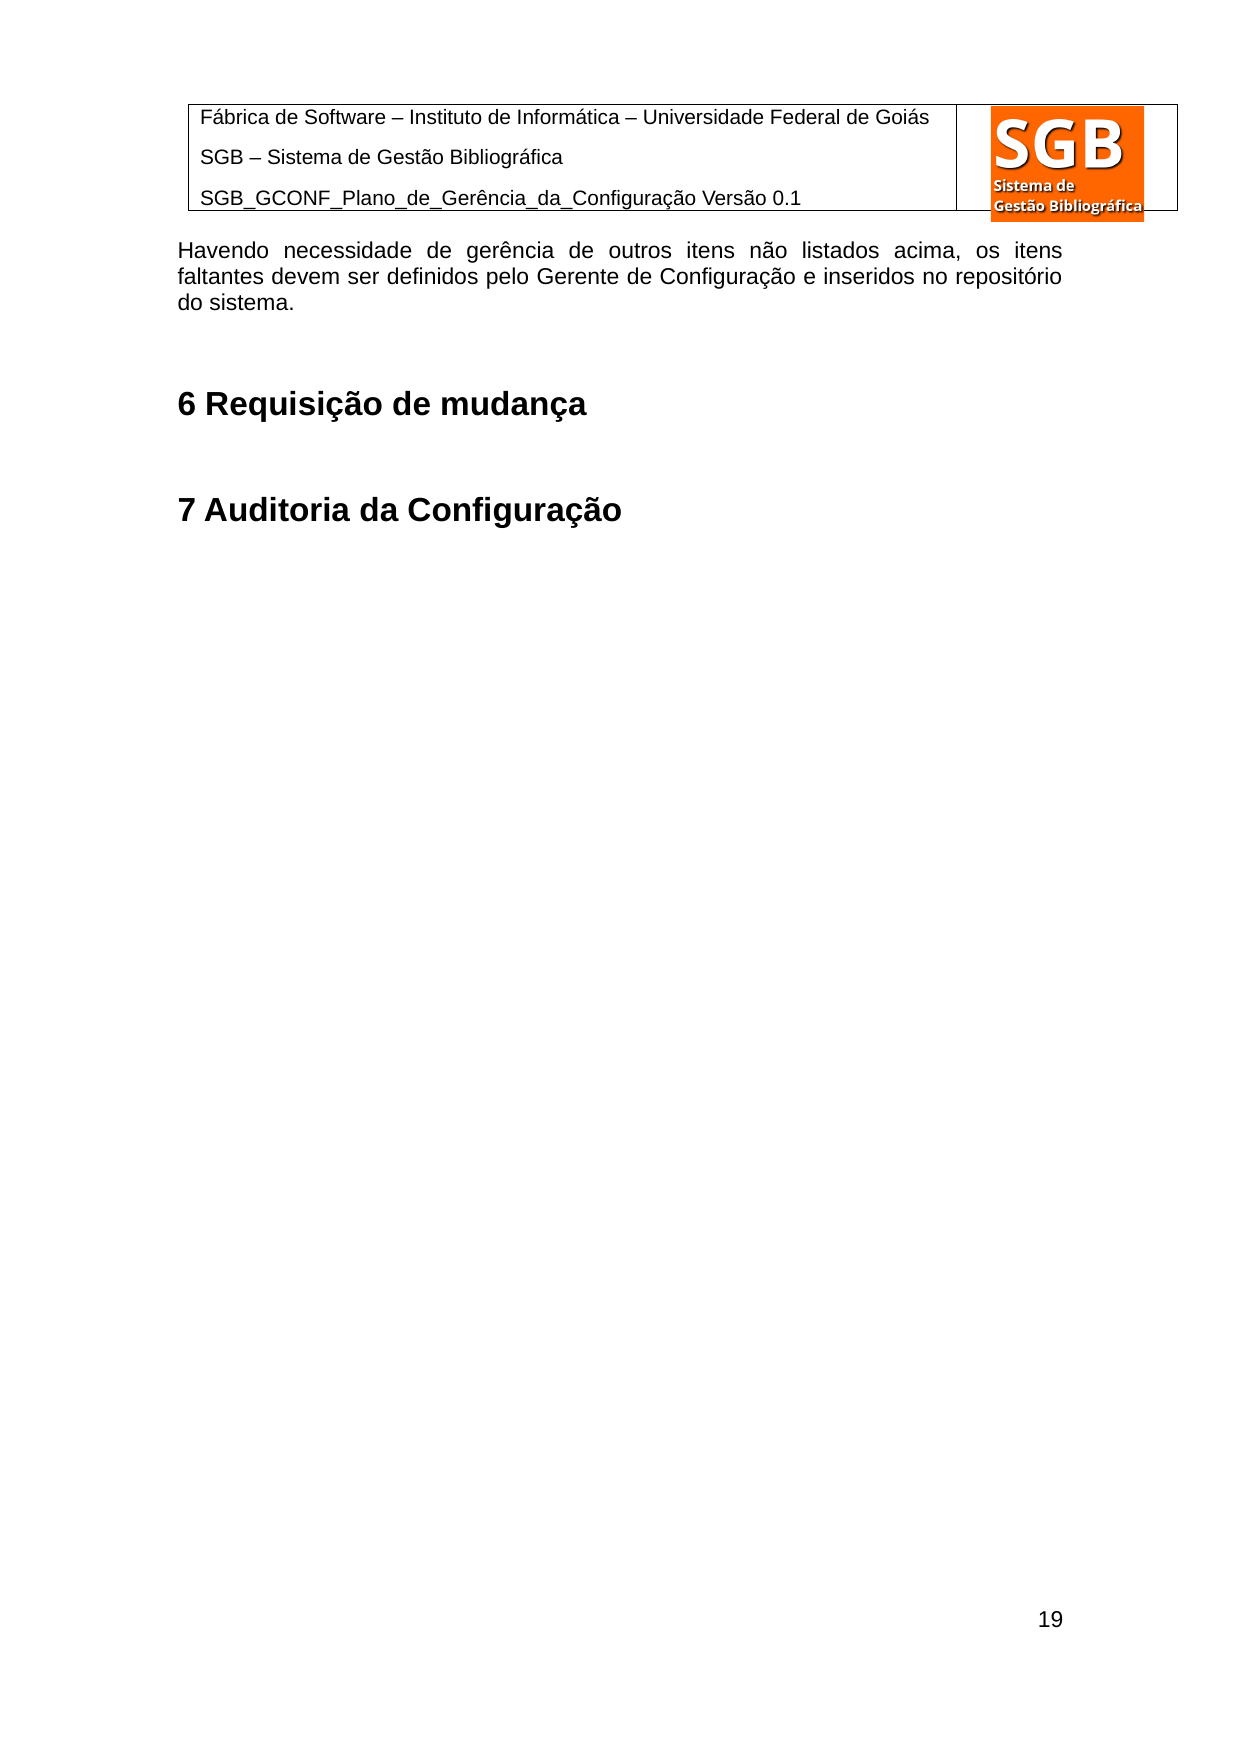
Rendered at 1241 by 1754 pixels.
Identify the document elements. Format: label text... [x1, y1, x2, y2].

subtitle 6 Requisição de mudança [177, 384, 1063, 422]
subtitle 7 Auditoria da Configuração [177, 490, 1063, 528]
text Havendo necessidade de gerência de outros itens não listados acima, os itens faltantes devem ser definidos pelo Gerente de Configuração e inseridos no repositório do sistema. [177, 237, 1063, 316]
